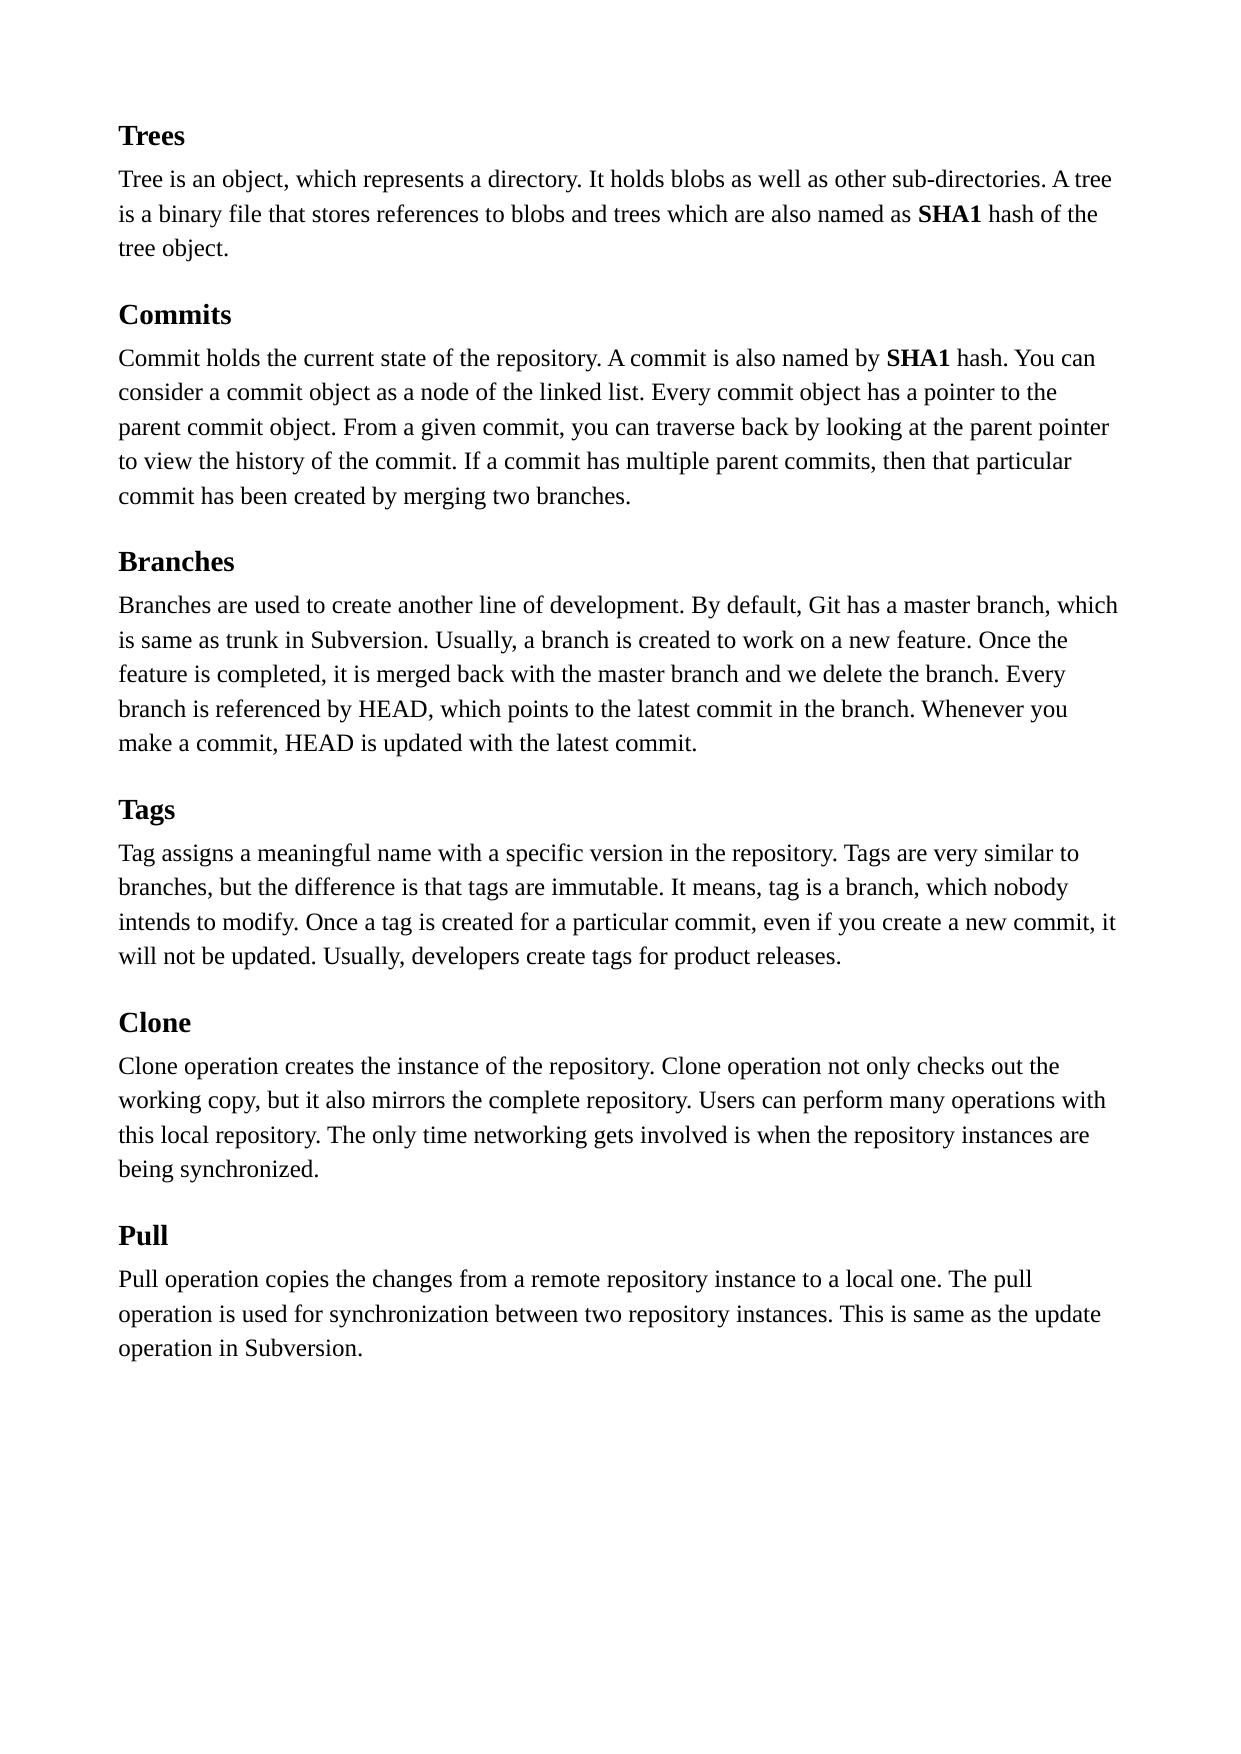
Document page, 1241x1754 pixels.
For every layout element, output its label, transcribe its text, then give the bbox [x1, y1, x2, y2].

subtitle Pull [118, 1218, 1122, 1252]
text Tree is an object, which represents a directory. It holds blobs as well as other sub-directories. A tree is a binary file that stores references to blobs and trees which are also named as SHA1 hash of the tree object. [118, 164, 1122, 262]
text Clone operation creates the instance of the repository. Clone operation not only checks out the working copy, but it also mirrors the complete repository. Users can perform many operations with this local repository. The only time networking gets involved is when the repository instances are being synchronized. [118, 1051, 1122, 1183]
text Pull operation copies the changes from a remote repository instance to a local one. The pull operation is used for synchronization between two repository instances. This is same as the update operation in Subversion. [118, 1264, 1122, 1362]
subtitle Branches [118, 544, 1122, 578]
text Commit holds the current state of the repository. A commit is also named by SHA1 hash. You can consider a commit object as a node of the linked list. Every commit object has a pointer to the parent commit object. From a given commit, you can traverse back by looking at the parent pointer to view the history of the commit. If a commit has multiple parent commits, then that particular commit has been created by merging two branches. [118, 343, 1122, 509]
subtitle Tags [118, 792, 1122, 826]
subtitle Clone [118, 1005, 1122, 1039]
text Tag assigns a meaningful name with a specific version in the repository. Tags are very similar to branches, but the difference is that tags are immutable. It means, tag is a branch, which nobody intends to modify. Once a tag is created for a particular commit, even if you create a new commit, it will not be updated. Usually, developers create tags for product releases. [118, 838, 1122, 970]
subtitle Trees [118, 118, 1122, 152]
text Branches are used to create another line of development. By default, Git has a master branch, which is same as trunk in Subversion. Usually, a branch is created to work on a new feature. Once the feature is completed, it is merged back with the master branch and we delete the branch. Every branch is referenced by HEAD, which points to the latest commit in the branch. Whenever you make a commit, HEAD is updated with the latest commit. [118, 590, 1122, 757]
subtitle Commits [118, 297, 1122, 330]
